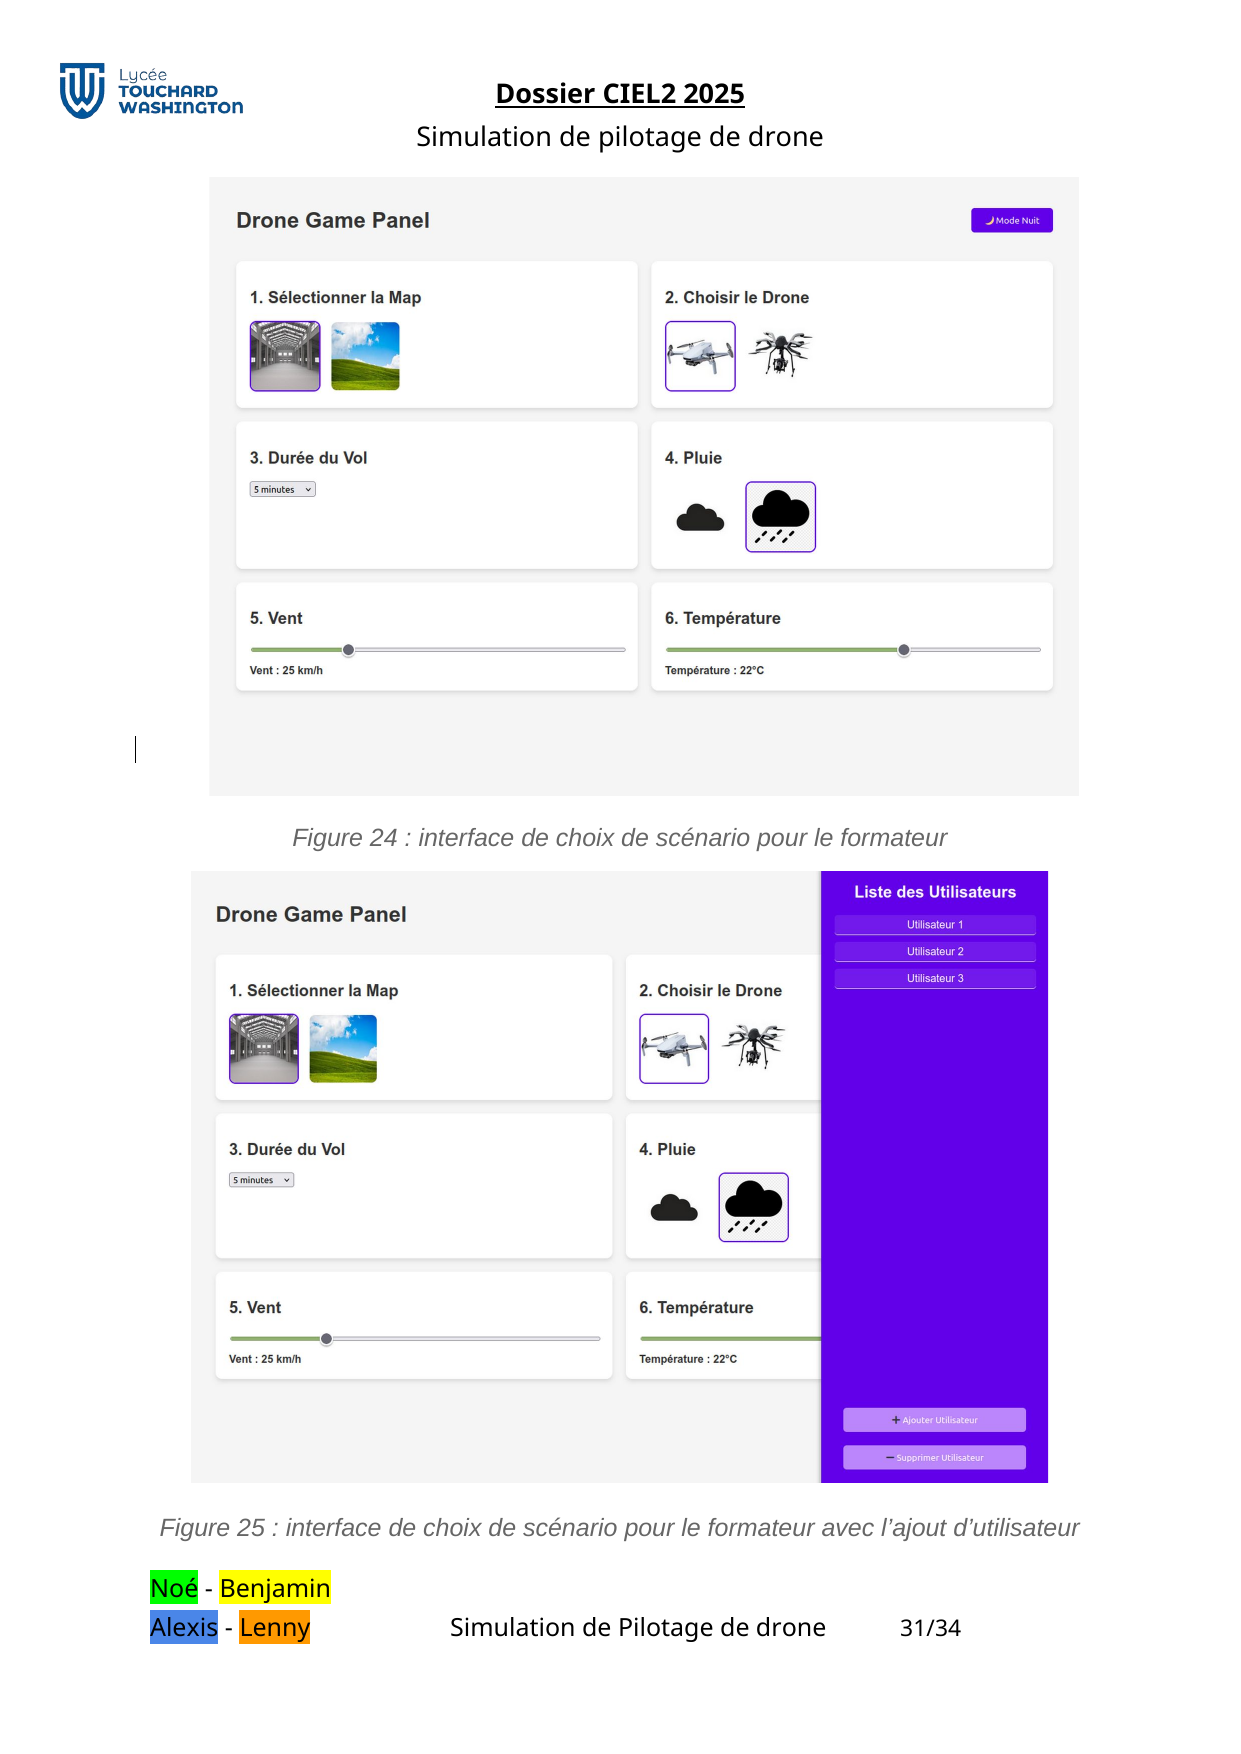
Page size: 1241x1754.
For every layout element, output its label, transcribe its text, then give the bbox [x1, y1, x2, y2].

text Figure 24 : interface de choix de scénario pour le formateur [150, 823, 1090, 852]
picture [15, 18, 287, 163]
picture [209, 177, 1079, 796]
text Figure 25 : interface de choix de scénario pour le formateur avec l’ajout d’utilisateur [150, 1513, 1090, 1542]
picture [191, 871, 1049, 1483]
